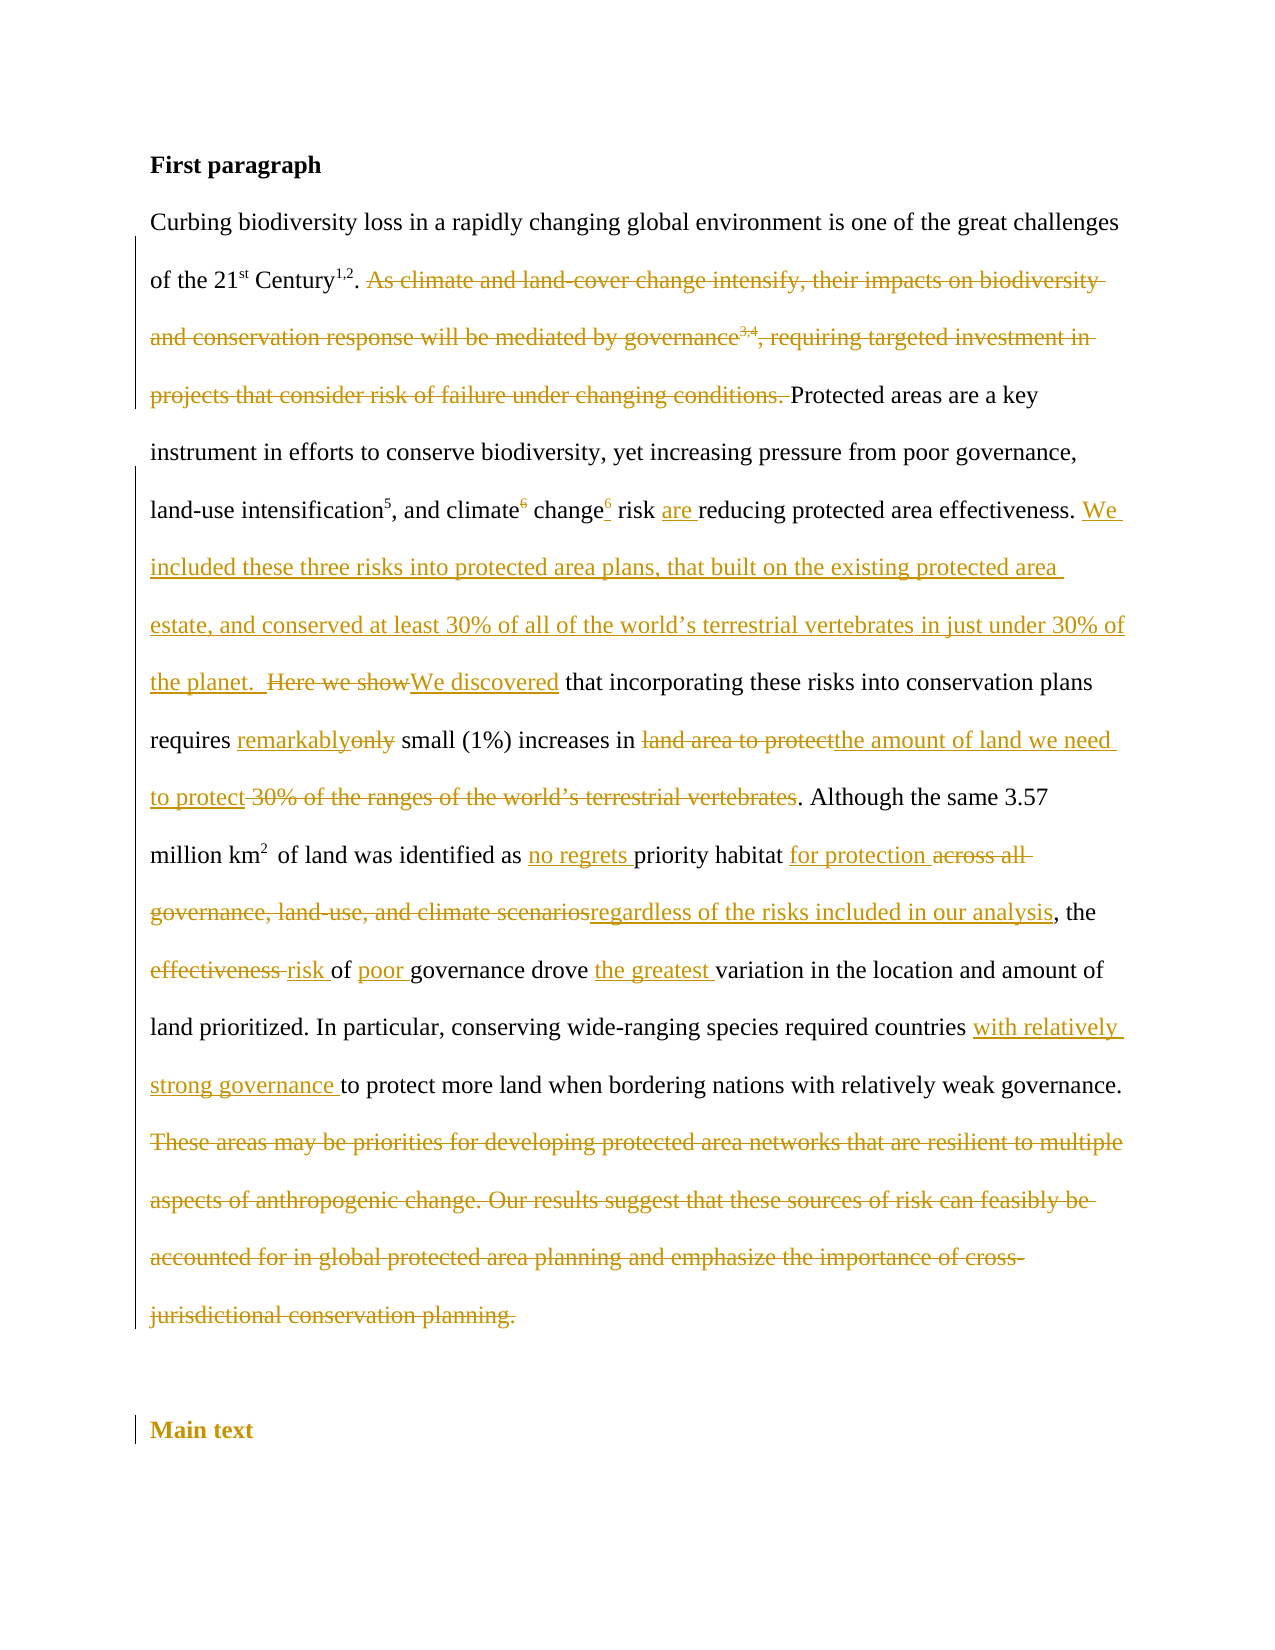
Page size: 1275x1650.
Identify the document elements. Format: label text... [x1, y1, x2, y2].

text Curbing biodiversity loss in a rapidly changing global environment is one of the great challenges of the 21st Century1,2. Protected areas are a key instrument in efforts to conserve biodiversity, yet increasing pressure from poor governance, land-use intensification5, and climate change6 risk are reducing protected area effectiveness. We included these three risks into protected area plans, that built on the existing protected area estate, and conserved at least 30% of all of the world’s terrestrial vertebrates in just under 30% of the planet. We discovered that incorporating these risks into conservation plans requires remarkably small (1%) increases in the amount of land we need to protect. Although the same 3.57 million km2 of land was identified as no regrets priority habitat for protection regardless of the risks included in our analysis, the risk of poor governance drove the greatest variation in the location and amount of land prioritized. In particular, conserving wide-ranging species required countries with relatively strong governance to protect more land when bordering nations with relatively weak governance. [150, 207, 1125, 635]
text Curbing biodiversity loss in a rapidly changing global environment is one of the great challenges of the 21st Century1,2. Protected areas are a key instrument in efforts to conserve biodiversity, yet increasing pressure from poor governance, land-use intensification5, and climate change6 risk are reducing protected area effectiveness. We included these three risks into protected area plans, that built on the existing protected area estate, and conserved at least 30% of all of the world’s terrestrial vertebrates in just under 30% of the planet. We discovered that incorporating these risks into conservation plans requires remarkably small (1%) increases in the amount of land we need to protect. Although the same 3.57 million km2 of land was identified as no regrets priority habitat for protection regardless of the risks included in our analysis, the risk of poor governance drove the greatest variation in the location and amount of land prioritized. In particular, conserving wide-ranging species required countries with relatively strong governance to protect more land when bordering nations with relatively weak governance. [150, 636, 1125, 1329]
text First paragraph [150, 150, 1125, 179]
text Main text [150, 1415, 1125, 1444]
